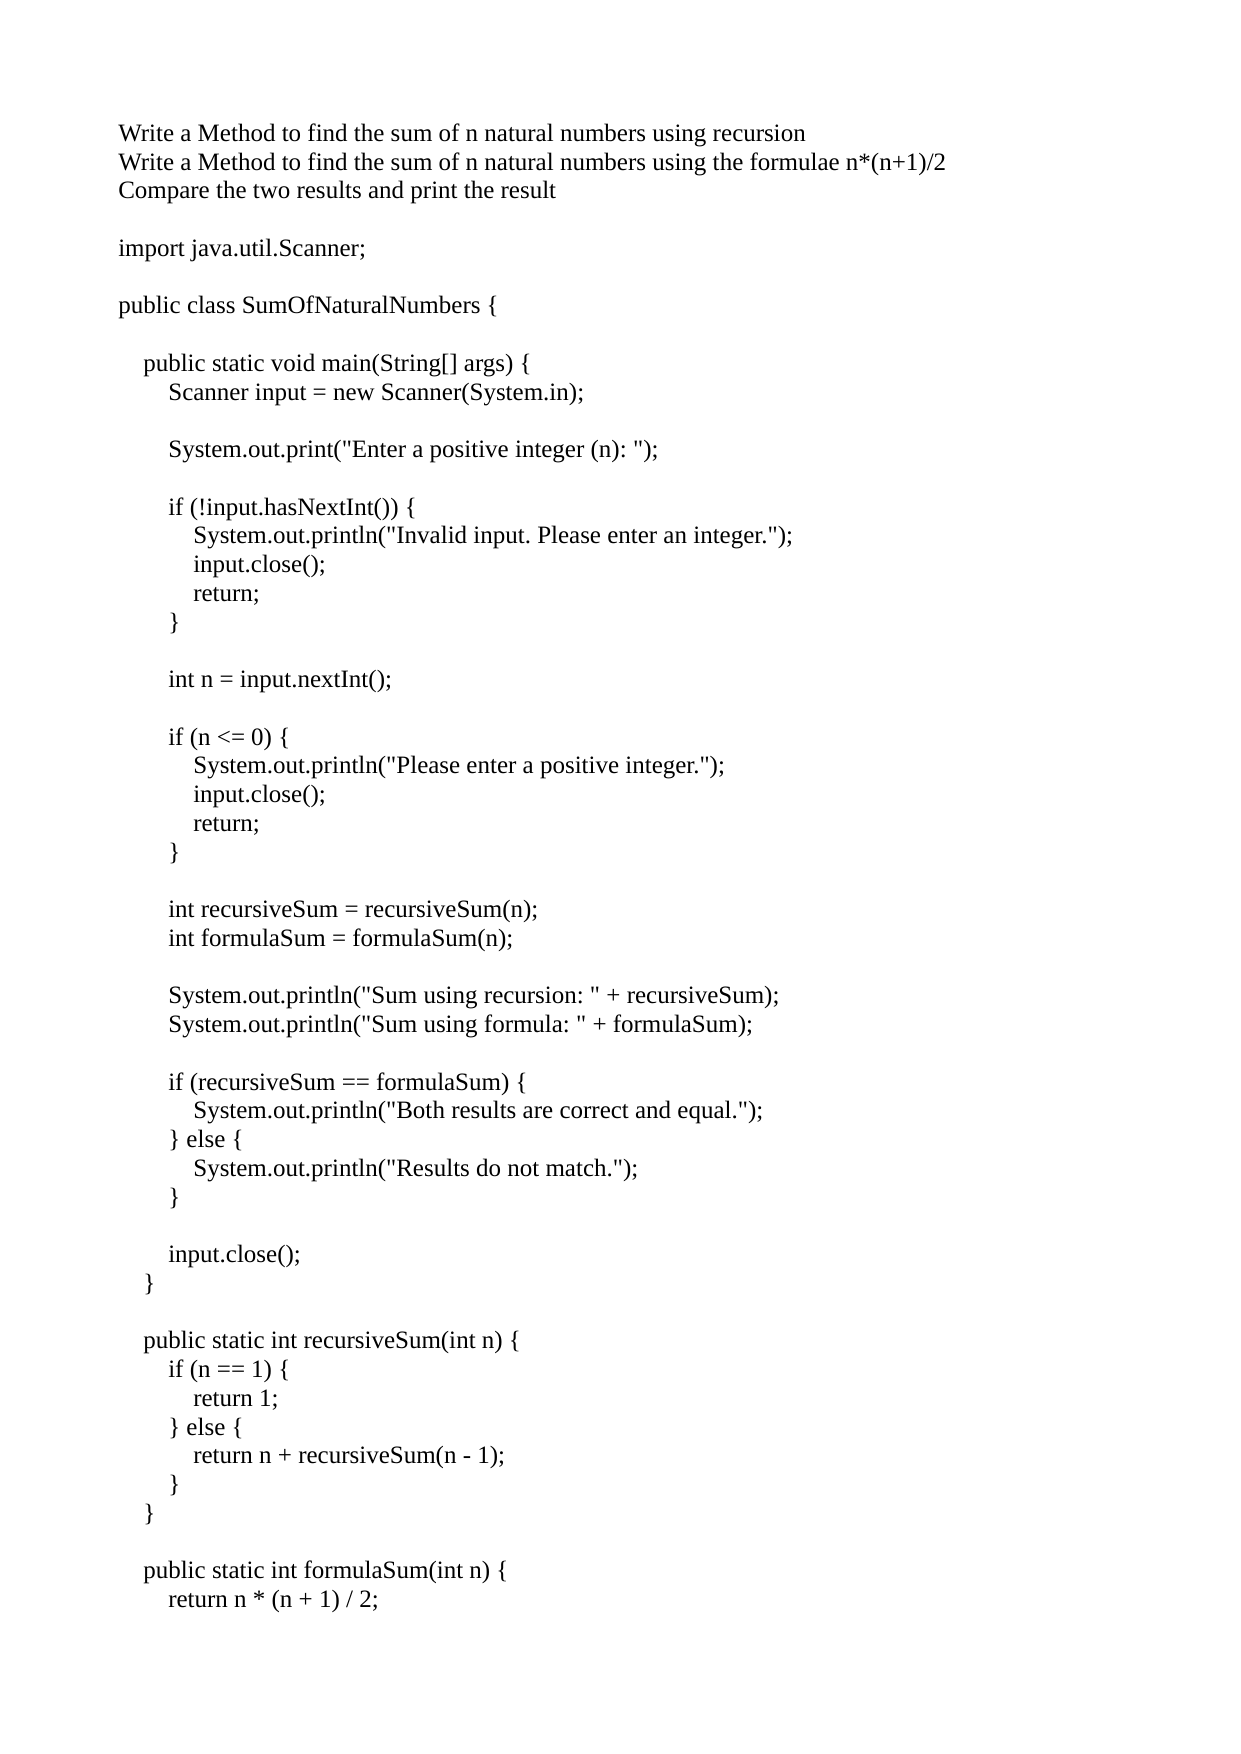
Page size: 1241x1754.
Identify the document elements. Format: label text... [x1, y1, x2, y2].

text } [118, 1268, 1122, 1297]
text return; [118, 808, 1122, 837]
text int formulaSum = formulaSum(n); [118, 923, 1122, 952]
text import java.util.Scanner; [118, 233, 1122, 262]
text return 1; [118, 1383, 1122, 1412]
text Write a Method to find the sum of n natural numbers using the formulae n*(n+1)/2 [118, 147, 1122, 176]
text if (recursiveSum == formulaSum) { [118, 1067, 1122, 1096]
text input.close(); [118, 779, 1122, 808]
text } [118, 837, 1122, 866]
text if (n == 1) { [118, 1354, 1122, 1383]
text } [118, 607, 1122, 636]
text public static int recursiveSum(int n) { [118, 1326, 1122, 1354]
text public static int formulaSum(int n) { [118, 1556, 1122, 1584]
text public static void main(String[] args) { [118, 348, 1122, 377]
text Compare the two results and print the result [118, 176, 1122, 204]
text return n * (n + 1) / 2; [118, 1584, 1122, 1613]
text input.close(); [118, 1239, 1122, 1268]
text Scanner input = new Scanner(System.in); [118, 377, 1122, 406]
text System.out.println("Sum using recursion: " + recursiveSum); [118, 981, 1122, 1009]
text return n + recursiveSum(n - 1); [118, 1441, 1122, 1469]
text if (n <= 0) { [118, 722, 1122, 751]
text } [118, 1182, 1122, 1211]
text } [118, 1469, 1122, 1498]
text } else { [118, 1124, 1122, 1153]
text Write a Method to find the sum of n natural numbers using recursion [118, 118, 1122, 147]
text System.out.println("Sum using formula: " + formulaSum); [118, 1009, 1122, 1038]
text public class SumOfNaturalNumbers { [118, 291, 1122, 319]
text System.out.println("Please enter a positive integer."); [118, 751, 1122, 779]
text if (!input.hasNextInt()) { [118, 492, 1122, 521]
text int n = input.nextInt(); [118, 664, 1122, 693]
text return; [118, 578, 1122, 607]
text int recursiveSum = recursiveSum(n); [118, 894, 1122, 923]
text input.close(); [118, 549, 1122, 578]
text System.out.println("Invalid input. Please enter an integer."); [118, 521, 1122, 549]
text System.out.print("Enter a positive integer (n): "); [118, 434, 1122, 463]
text } else { [118, 1412, 1122, 1441]
text System.out.println("Results do not match."); [118, 1153, 1122, 1182]
text System.out.println("Both results are correct and equal."); [118, 1096, 1122, 1124]
text } [118, 1498, 1122, 1527]
